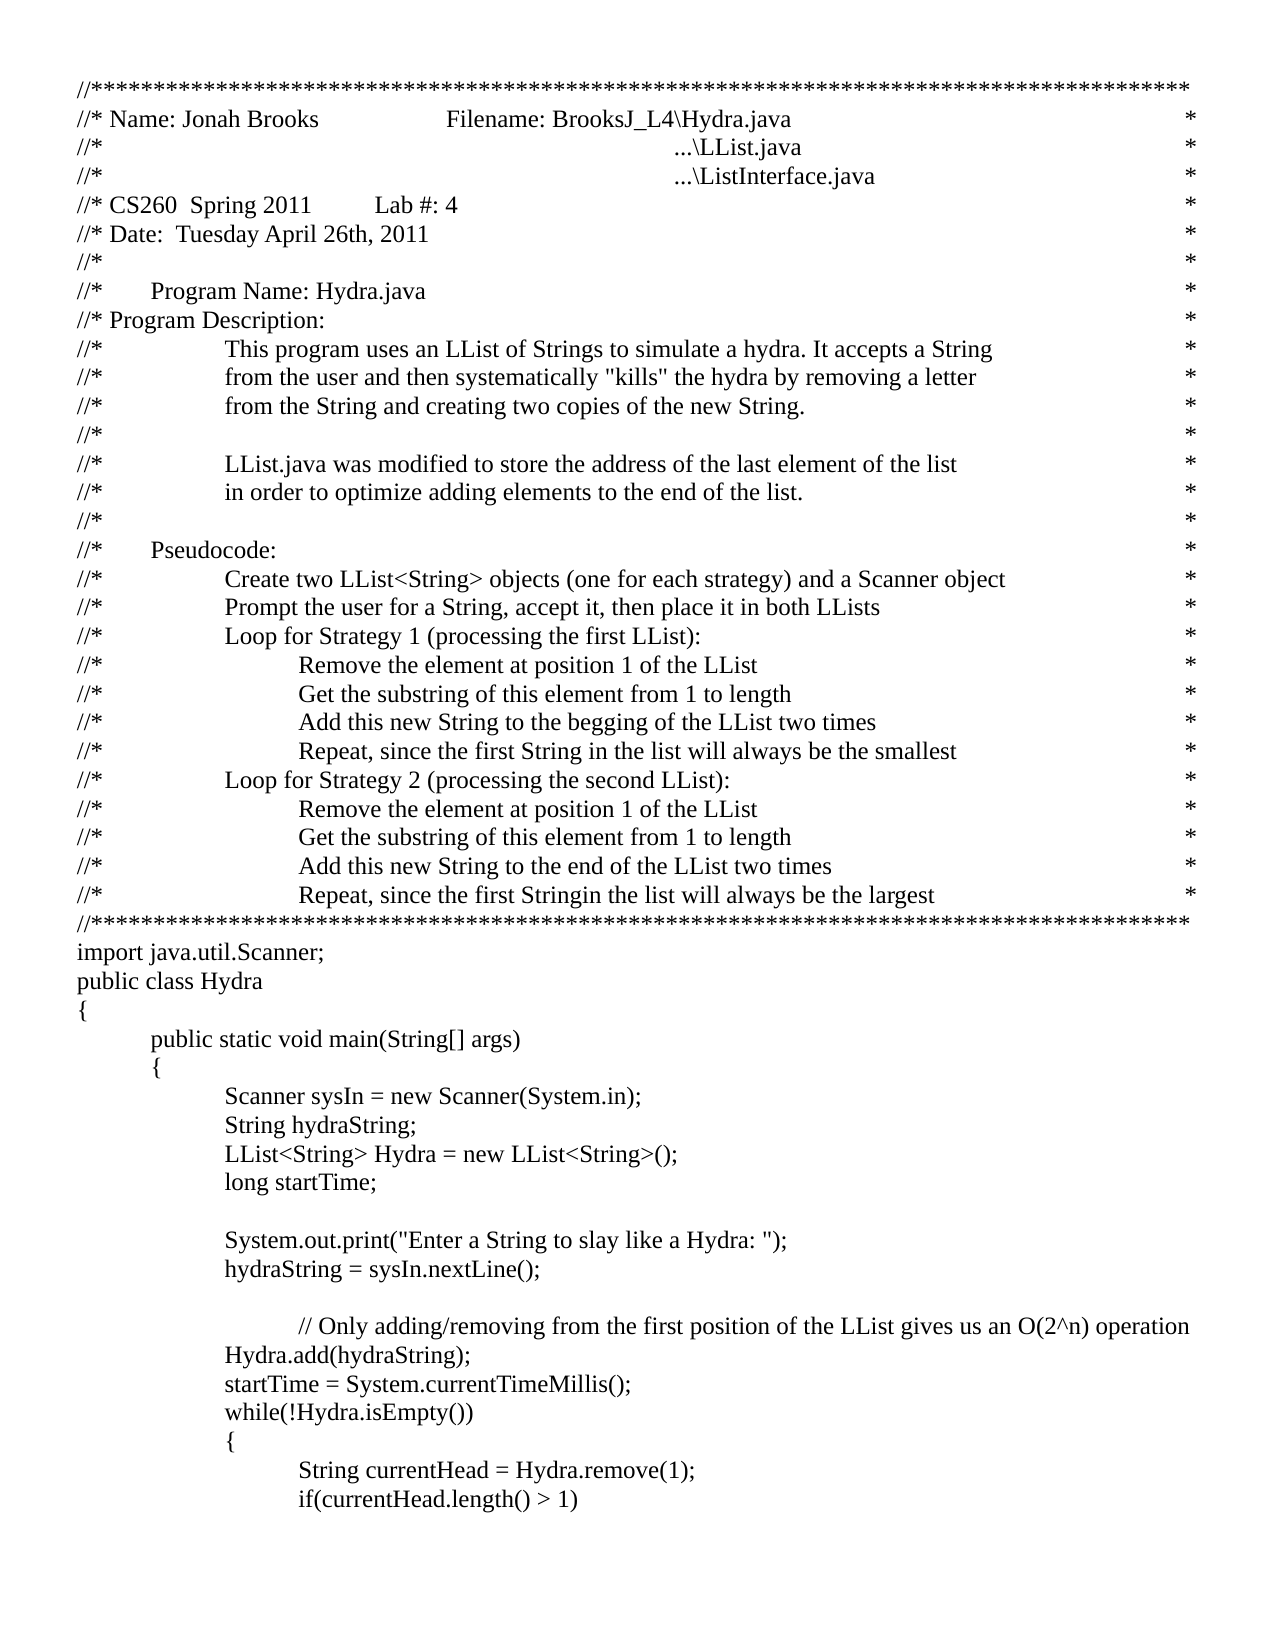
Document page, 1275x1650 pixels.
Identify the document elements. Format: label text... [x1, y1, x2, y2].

text //* Name: Jonah Brooks Filename: BrooksJ_L4\Hydra.java * [77, 104, 1200, 132]
text //* CS260 Spring 2011 Lab #: 4 * [77, 190, 1200, 219]
text System.out.print("Enter a String to slay like a Hydra: "); [77, 1225, 1200, 1254]
text { [77, 1052, 1200, 1081]
text if(currentHead.length() > 1) [77, 1484, 1200, 1512]
text //* Remove the element at position 1 of the LList * [77, 794, 1200, 822]
text //* Get the substring of this element from 1 to length * [77, 679, 1200, 707]
text String hydraString; [77, 1110, 1200, 1139]
text //* in order to optimize adding elements to the end of the list. * [77, 477, 1200, 506]
text //**************************************************************************************** [77, 909, 1200, 937]
text //* ...\ListInterface.java * [77, 161, 1200, 190]
text //* Repeat, since the first Stringin the list will always be the largest * [77, 880, 1200, 909]
text { [77, 1426, 1200, 1455]
text String currentHead = Hydra.remove(1); [77, 1455, 1200, 1484]
text //* Pseudocode: * [77, 535, 1200, 564]
text while(!Hydra.isEmpty()) [77, 1397, 1200, 1426]
text //* Add this new String to the begging of the LList two times * [77, 707, 1200, 736]
text //* Add this new String to the end of the LList two times * [77, 851, 1200, 880]
text Hydra.add(hydraString); [77, 1340, 1200, 1369]
text //* Date: Tuesday April 26th, 2011 * [77, 219, 1200, 247]
text //* Create two LList<String> objects (one for each strategy) and a Scanner object * [77, 564, 1200, 592]
text //* Prompt the user for a String, accept it, then place it in both LLists * [77, 592, 1200, 621]
text public static void main(String[] args) [77, 1024, 1200, 1052]
text //* ...\LList.java * [77, 132, 1200, 161]
text //* This program uses an LList of Strings to simulate a hydra. It accepts a String * [77, 334, 1200, 362]
text //* Remove the element at position 1 of the LList * [77, 650, 1200, 679]
text import java.util.Scanner; [77, 937, 1200, 966]
text //* from the String and creating two copies of the new String. * [77, 391, 1200, 420]
text //* Repeat, since the first String in the list will always be the smallest * [77, 736, 1200, 765]
text Scanner sysIn = new Scanner(System.in); [77, 1081, 1200, 1110]
text //* Get the substring of this element from 1 to length * [77, 822, 1200, 851]
text { [77, 995, 1200, 1024]
text //* Loop for Strategy 1 (processing the first LList): * [77, 621, 1200, 650]
text LList<String> Hydra = new LList<String>(); [77, 1139, 1200, 1167]
text long startTime; [77, 1167, 1200, 1196]
text // Only adding/removing from the first position of the LList gives us an O(2^n) operation [77, 1311, 1200, 1340]
text hydraString = sysIn.nextLine(); [77, 1254, 1200, 1282]
text //* from the user and then systematically "kills" the hydra by removing a letter * [77, 362, 1200, 391]
text //* * [77, 420, 1200, 449]
text //* Program Name: Hydra.java * [77, 276, 1200, 305]
text //* Program Description: * [77, 305, 1200, 334]
text //* LList.java was modified to store the address of the last element of the list * [77, 449, 1200, 477]
text startTime = System.currentTimeMillis(); [77, 1369, 1200, 1397]
text //**************************************************************************************** [77, 75, 1200, 104]
text public class Hydra [77, 966, 1200, 995]
text //* * [77, 506, 1200, 535]
text //* * [77, 247, 1200, 276]
text //* Loop for Strategy 2 (processing the second LList): * [77, 765, 1200, 794]
